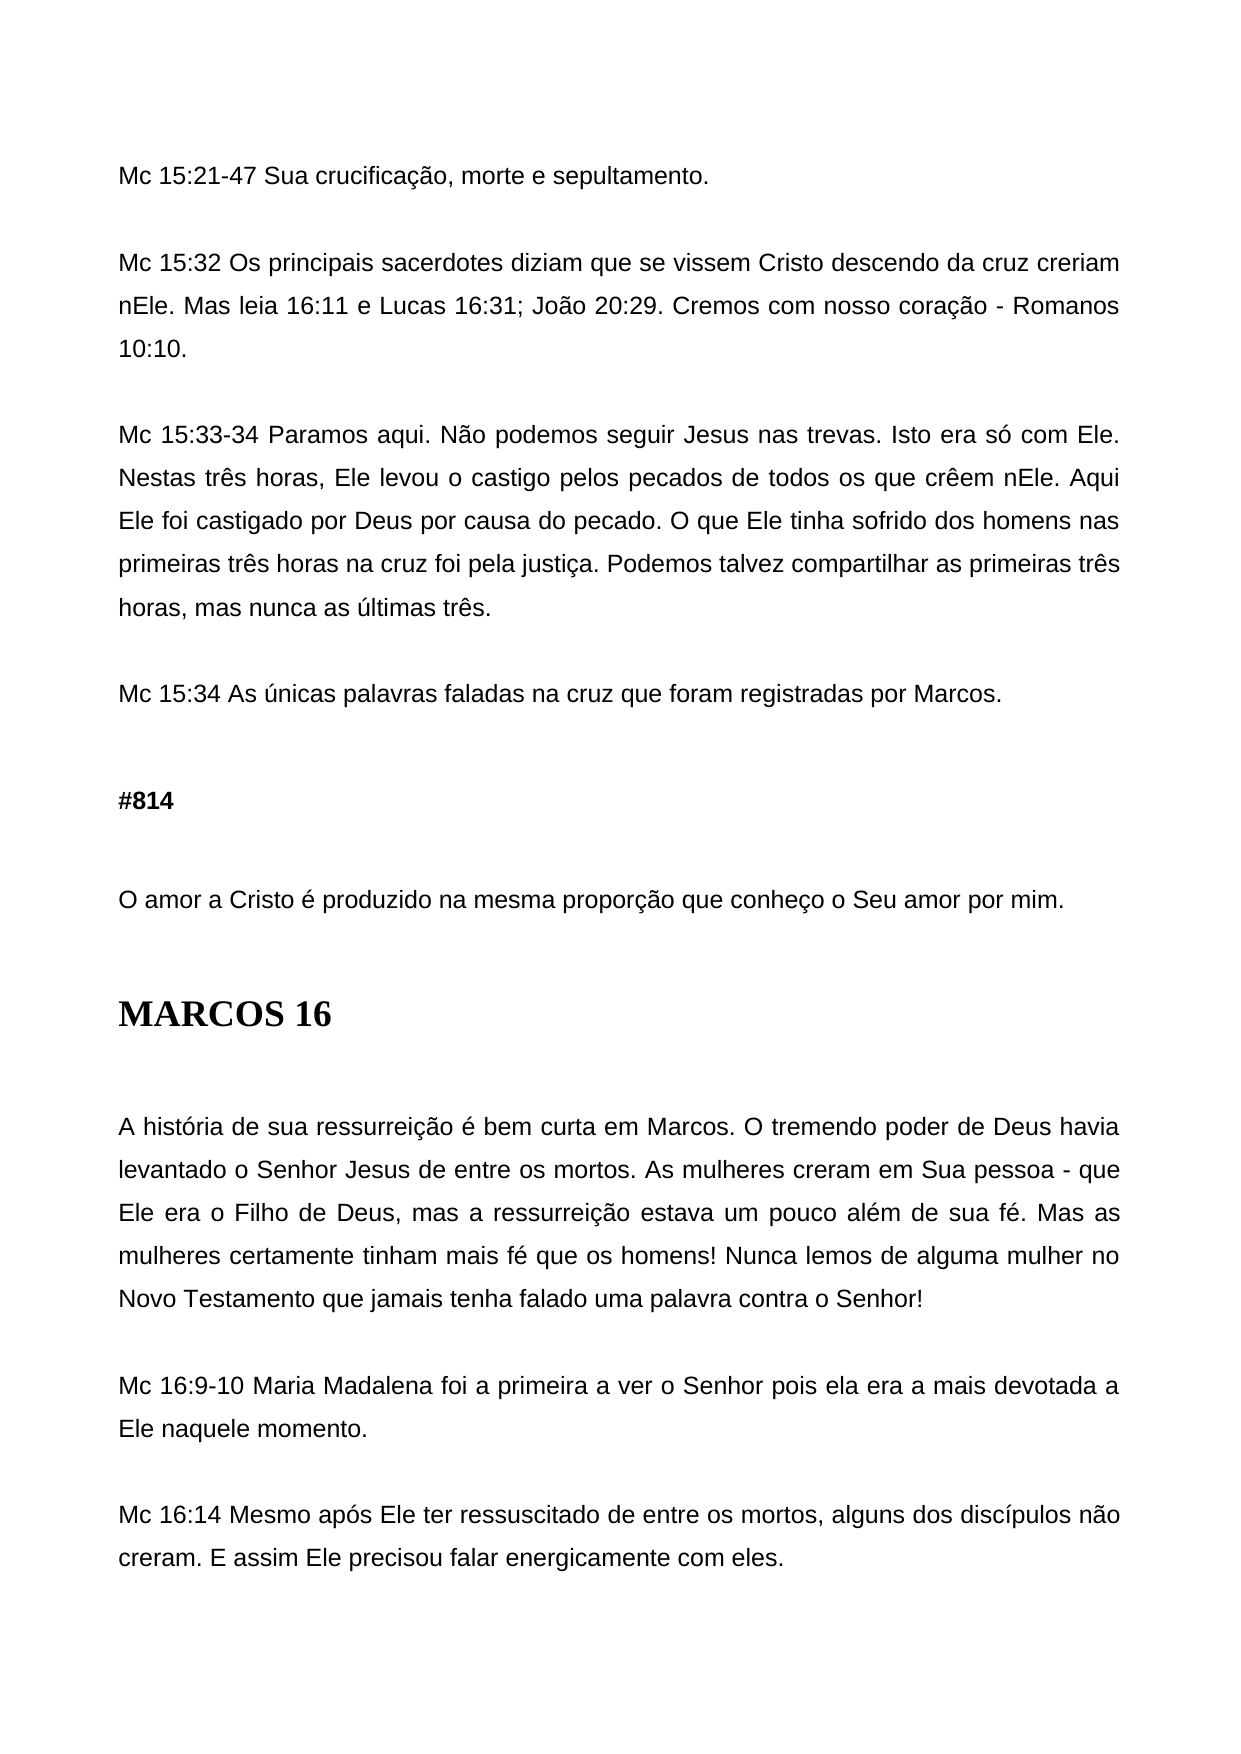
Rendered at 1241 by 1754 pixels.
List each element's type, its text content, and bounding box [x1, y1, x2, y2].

text Mc 16:9-10 Maria Madalena foi a primeira a ver o Senhor pois ela era a mais devotada a Ele naquele momento. [118, 1371, 1122, 1443]
text O amor a Cristo é produzido na mesma proporção que conheço o Seu amor por mim. [118, 884, 1122, 913]
text Mc 16:14 Mesmo após Ele ter ressuscitado de entre os mortos, alguns dos discípulos não creram. E assim Ele precisou falar energicamente com eles. [118, 1500, 1122, 1572]
text Mc 15:33-34 Paramos aqui. Não podemos seguir Jesus nas trevas. Isto era só com Ele. Nestas três horas, Ele levou o castigo pelos pecados de todos os que crêem nEle. Aqui Ele foi castigado por Deus por causa do pecado. O que Ele tinha sofrido dos homens nas primeiras três horas na cruz foi pela justiça. Podemos talvez compartilhar as primeiras três horas, mas nunca as últimas três. [118, 420, 1122, 621]
text Mc 15:34 As únicas palavras faladas na cruz que foram registradas por Marcos. [118, 679, 1122, 707]
subtitle MARCOS 16 [118, 992, 1122, 1035]
text A história de sua ressurreição é bem curta em Marcos. O tremendo poder de Deus havia levantado o Senhor Jesus de entre os mortos. As mulheres creram em Sua pessoa - que Ele era o Filho de Deus, mas a ressurreição estava um pouco além de sua fé. Mas as mulheres certamente tinham mais fé que os homens! Nunca lemos de alguma mulher no Novo Testamento que jamais tenha falado uma palavra contra o Senhor! [118, 1112, 1122, 1313]
text Mc 15:21-47 Sua crucificação, morte e sepultamento. [118, 161, 1122, 190]
subtitle #814 [118, 786, 1122, 814]
text Mc 15:32 Os principais sacerdotes diziam que se vissem Cristo descendo da cruz creriam nEle. Mas leia 16:11 e Lucas 16:31; João 20:29. Cremos com nosso coração - Romanos 10:10. [118, 247, 1122, 362]
